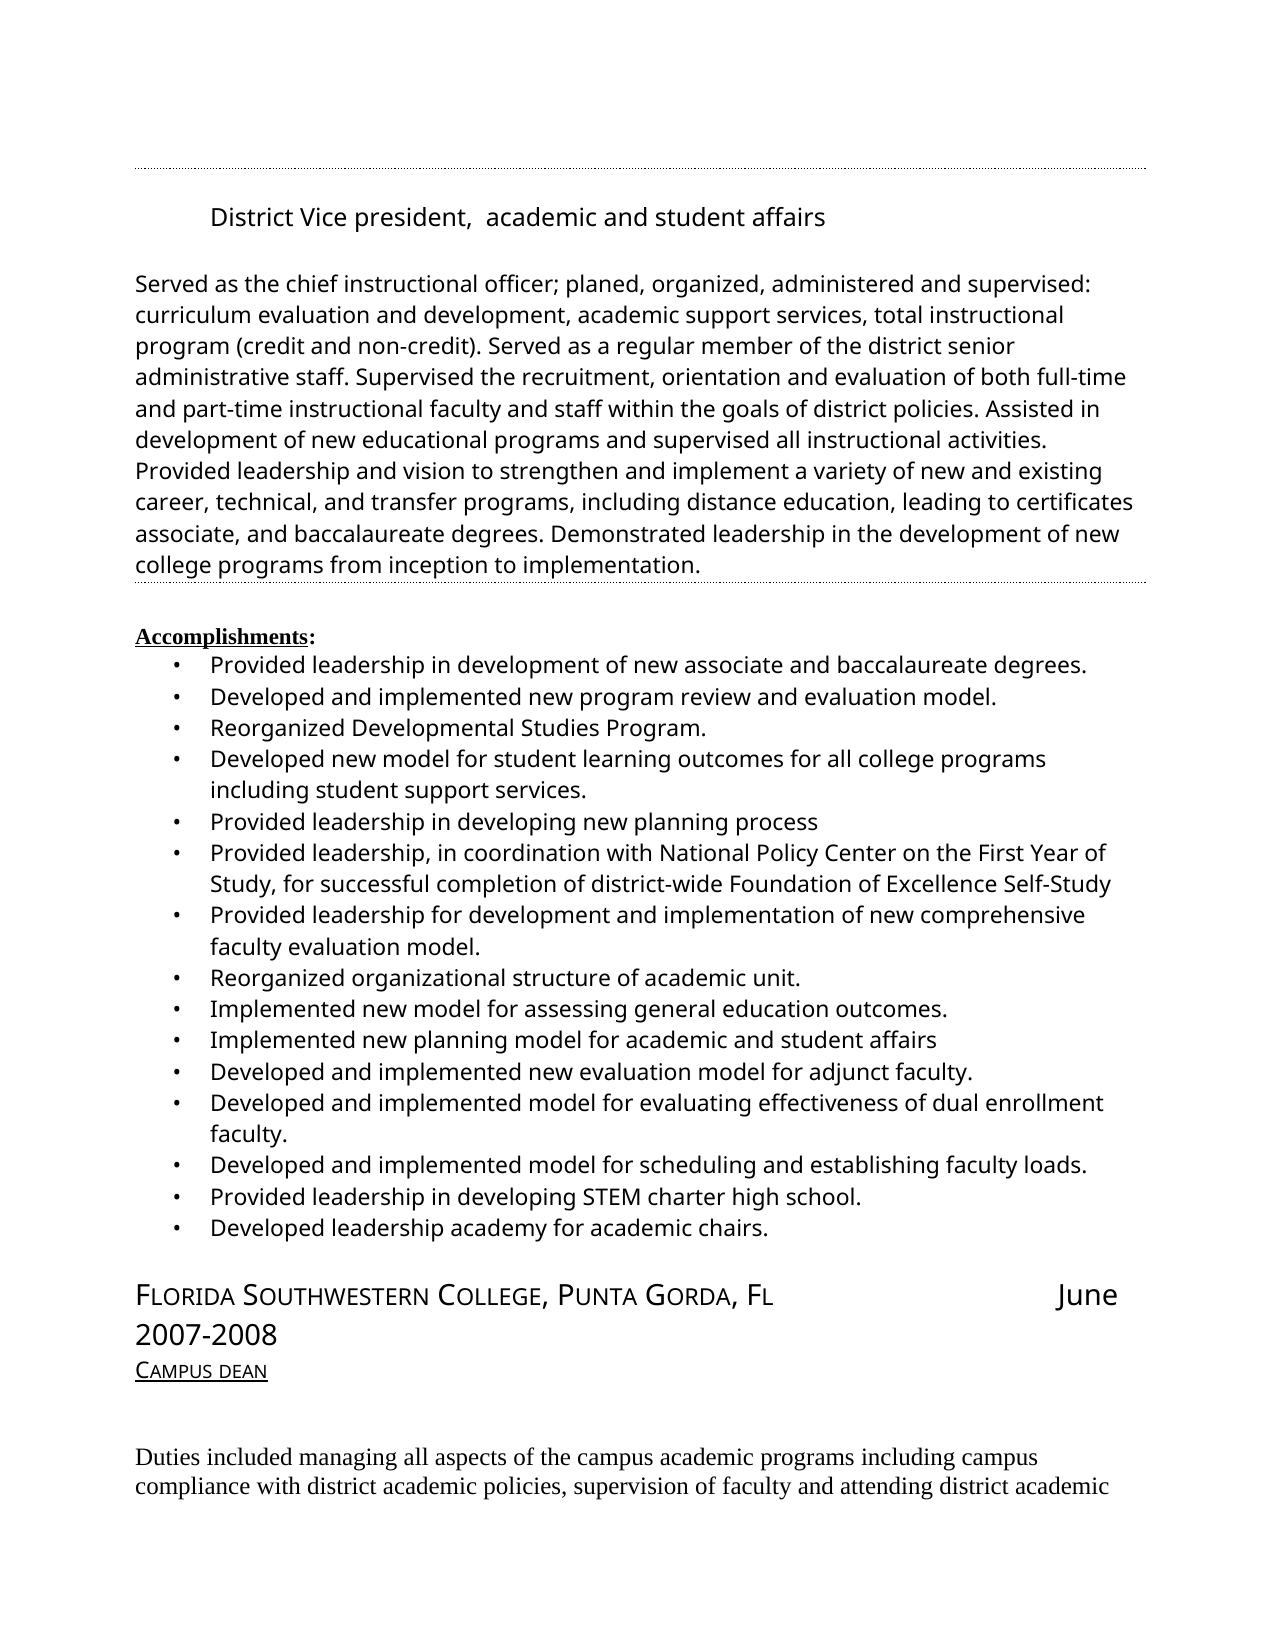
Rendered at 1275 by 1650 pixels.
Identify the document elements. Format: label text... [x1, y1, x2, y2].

list Reorganized organizational structure of academic unit. [172, 962, 1146, 993]
list Developed new model for student learning outcomes for all college programs including student support services. [172, 743, 1146, 805]
list Provided leadership in development of new associate and baccalaureate degrees. [172, 649, 1146, 680]
text Duties included managing all aspects of the campus academic programs including campus compliance with district academic policies, supervision of faculty and attending district academic [135, 1442, 1146, 1500]
list Developed and implemented model for evaluating effectiveness of dual enrollment faculty. [172, 1087, 1146, 1149]
list Implemented new planning model for academic and student affairs [172, 1024, 1146, 1055]
list Provided leadership in developing STEM charter high school. [172, 1180, 1146, 1212]
list Developed and implemented new evaluation model for adjunct faculty. [172, 1055, 1146, 1087]
list Provided leadership for development and implementation of new comprehensive faculty evaluation model. [172, 899, 1146, 962]
text Campus dean [135, 1353, 1140, 1385]
list Reorganized Developmental Studies Program. [172, 712, 1146, 743]
list Developed and implemented new program review and evaluation model. [172, 680, 1146, 712]
text Accomplishments: [135, 623, 1146, 649]
list Provided leadership, in coordination with National Policy Center on the First Year of Study, for successful completion of district-wide Foundation of Excellence Self-Study [172, 837, 1146, 899]
list Developed leadership academy for academic chairs. [172, 1212, 1146, 1243]
list Developed and implemented model for scheduling and establishing faculty loads. [172, 1149, 1146, 1180]
text Served as the chief instructional officer; planed, organized, administered and supervised: curriculum evaluation and development, academic support services, total instructional program (credit and non-credit). Served as a regular member of the district senior administrative staff. Supervised the recruitment, orientation and evaluation of both full-time and part-time instructional faculty and staff within the goals of district policies. Assisted in development of new educational programs and supervised all instructional activities. Provided leadership and vision to strengthen and implement a variety of new and existing career, technical, and transfer programs, including distance education, leading to certificates associate, and baccalaureate degrees. Demonstrated leadership in the development of new college programs from inception to implementation. [135, 267, 1146, 583]
text District Vice president, academic and student affairs [135, 199, 1146, 233]
list Provided leadership in developing new planning process [172, 805, 1140, 837]
list Implemented new model for assessing general education outcomes. [172, 993, 1146, 1024]
text Florida Southwestern College, Punta Gorda, Fl June 2007-2008 [135, 1274, 1140, 1353]
